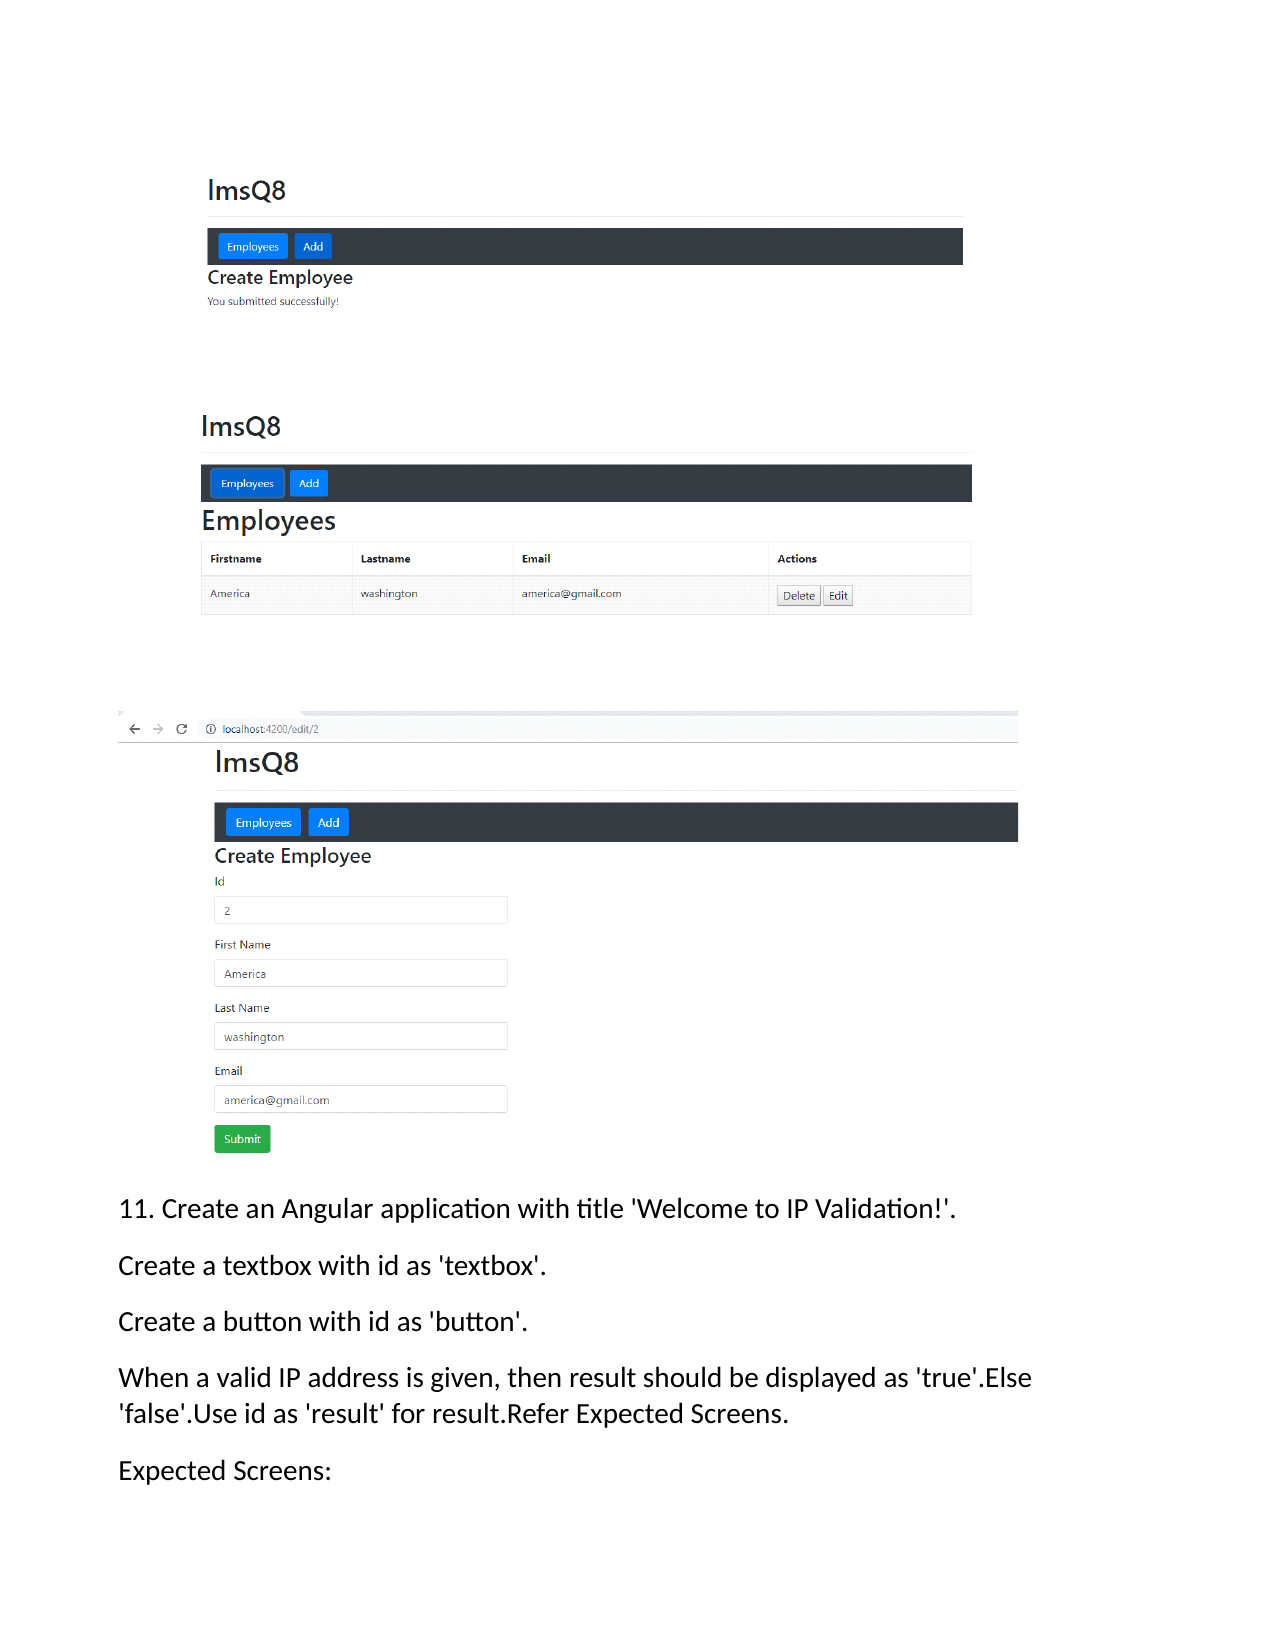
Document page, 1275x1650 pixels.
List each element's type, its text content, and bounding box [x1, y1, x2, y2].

text Expected Screens: [118, 1452, 1157, 1487]
text Create a button with id as 'button'. [118, 1303, 1157, 1339]
text When a valid IP address is given, then result should be displayed as 'true'.Else 'false'.Use id as 'result' for result.Refer Expected Screens. [118, 1359, 1157, 1431]
text Create a textbox with id as 'textbox'. [118, 1247, 1157, 1282]
text 11. Create an Angular application with title 'Welcome to IP Validation!'. [118, 1190, 1157, 1226]
